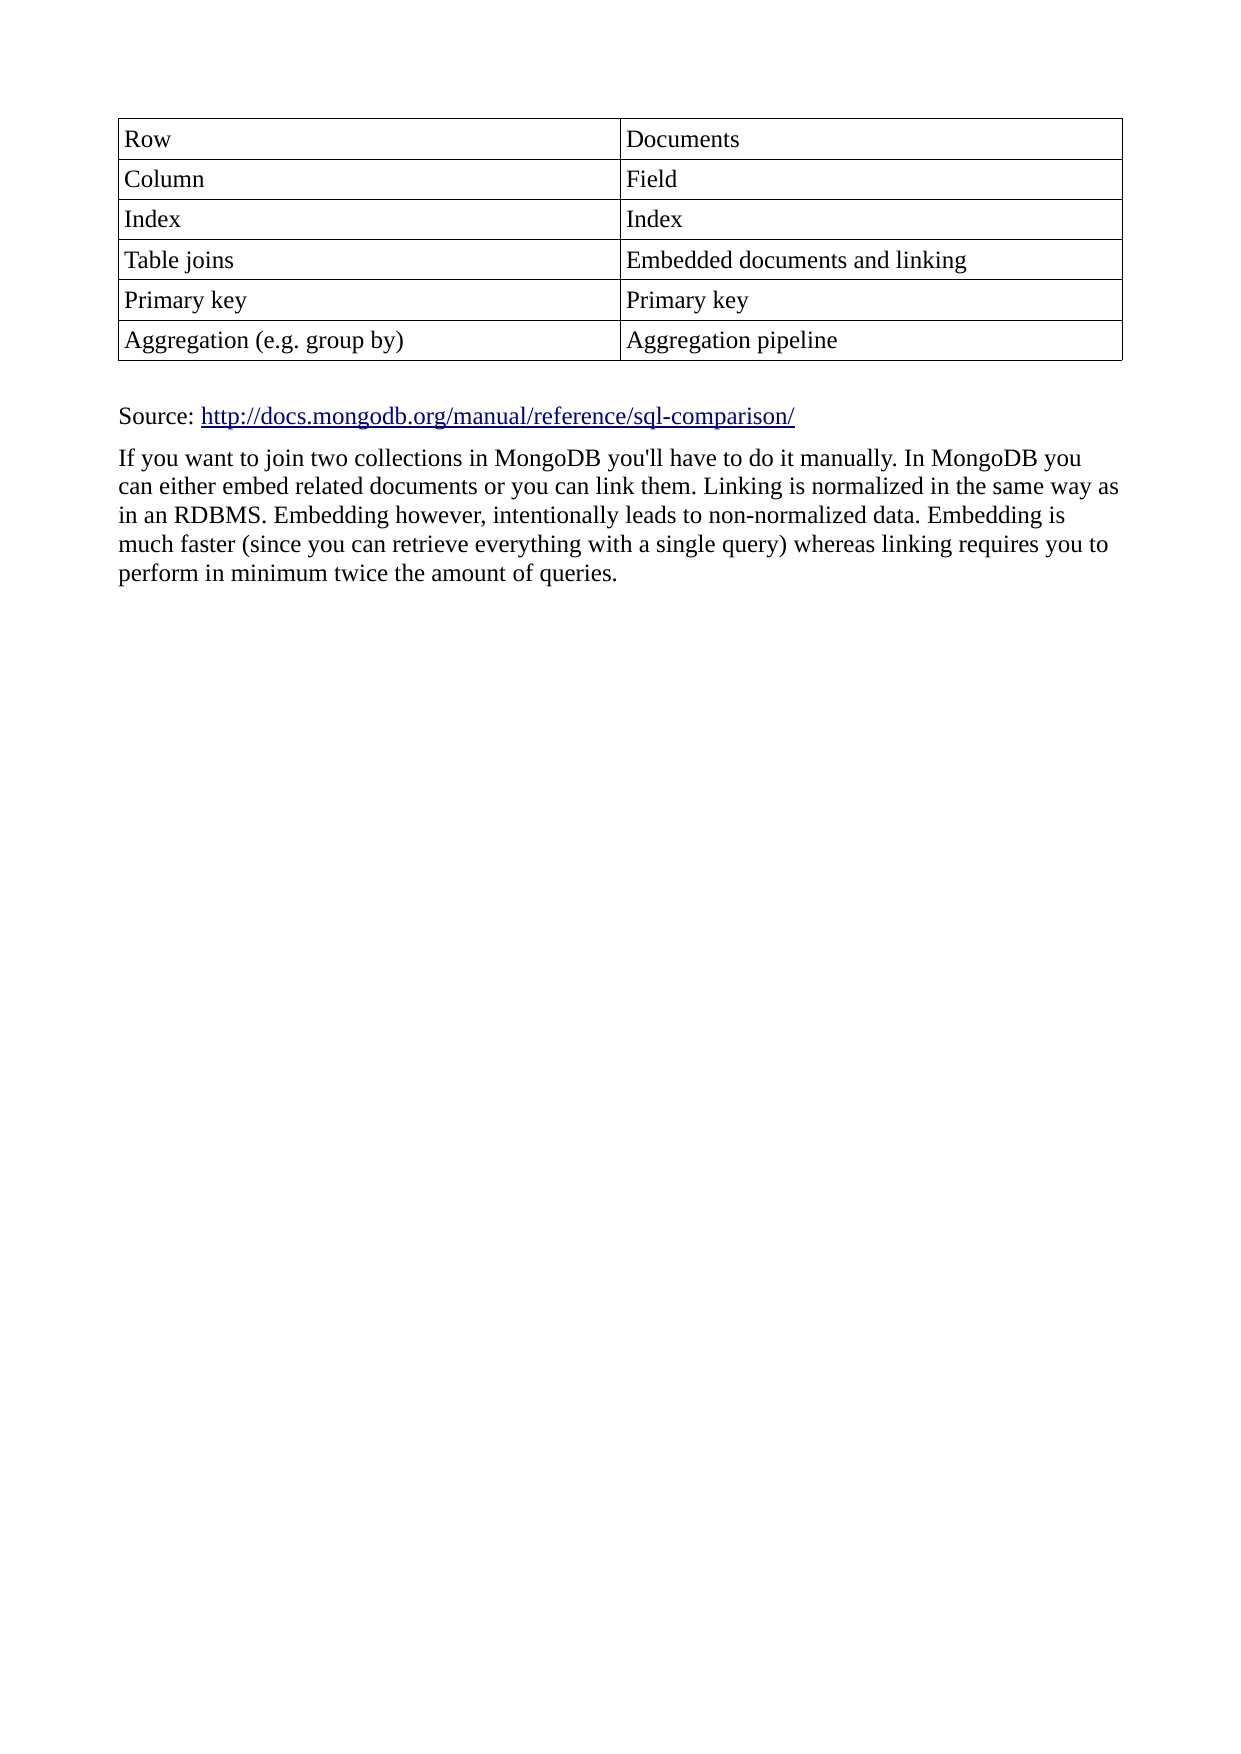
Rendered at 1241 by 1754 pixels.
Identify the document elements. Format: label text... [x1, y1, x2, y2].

table_cell Documents [621, 119, 1122, 158]
table_cell Column [119, 160, 620, 199]
table_cell Row [119, 119, 620, 158]
table_cell Embedded documents and linking [621, 240, 1122, 279]
table_cell Table joins [119, 240, 620, 279]
text If you want to join two collections in MongoDB you'll have to do it manually. In MongoDB you can either embed related documents or you can link them. Linking is normalized in the same way as in an RDBMS. Embedding however, intentionally leads to non-normalized data. Embedding is much faster (since you can retrieve everything with a single query) whereas linking requires you to perform in minimum twice the amount of queries. [118, 443, 1122, 586]
text Source: http://docs.mongodb.org/manual/reference/sql-comparison/ [118, 401, 1122, 430]
table_cell Aggregation (e.g. group by) [119, 321, 620, 360]
table_cell Aggregation pipeline [621, 321, 1122, 360]
table_cell Index [119, 200, 620, 239]
table_cell Primary key [621, 280, 1122, 320]
table_cell Primary key [119, 280, 620, 320]
table_cell Field [621, 160, 1122, 199]
table_cell Index [621, 200, 1122, 239]
